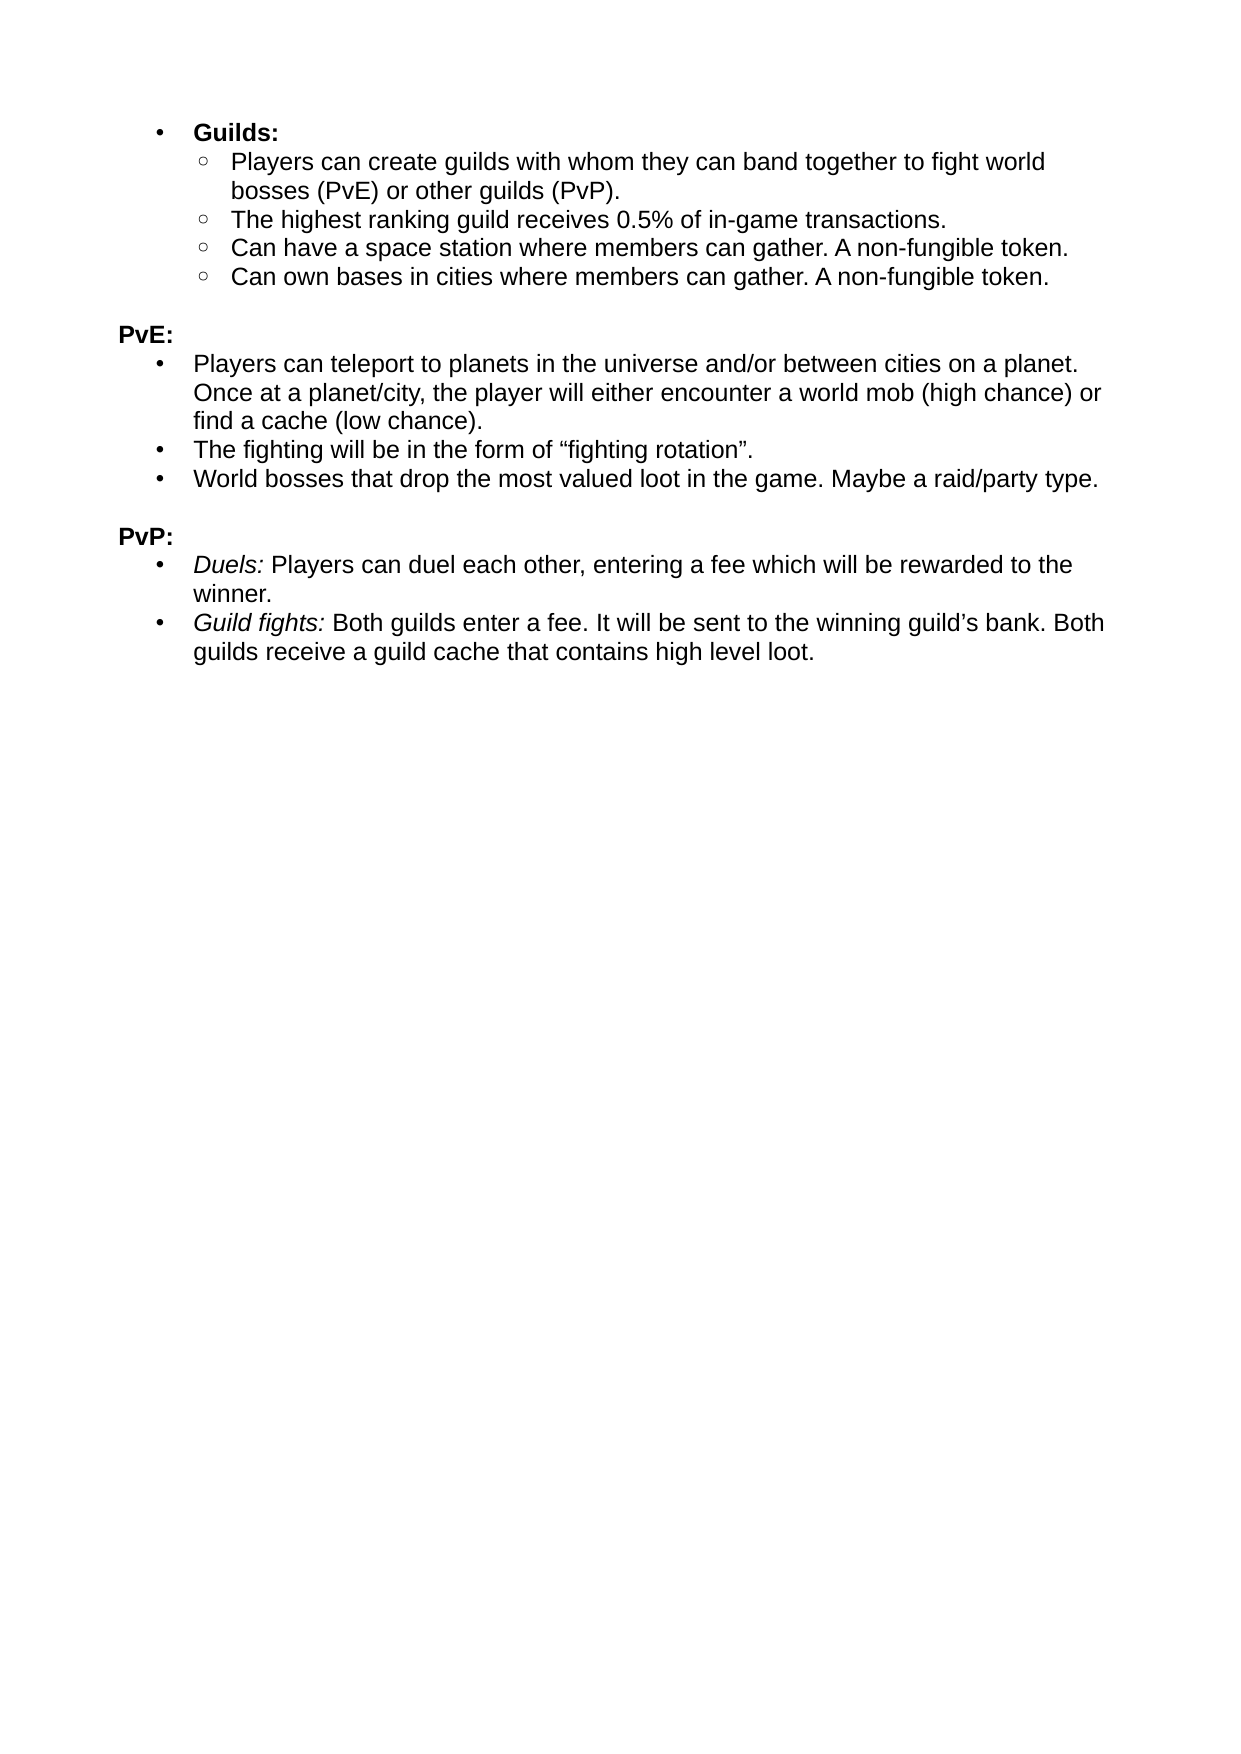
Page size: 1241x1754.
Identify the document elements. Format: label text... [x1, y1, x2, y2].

list Players can create guilds with whom they can band together to fight world bosses (PvE) or other guilds (PvP). [193, 147, 1122, 204]
list Players can teleport to planets in the universe and/or between cities on a planet. Once at a planet/city, the player will either encounter a world mob (high chance) or find a cache (low chance). [156, 349, 1122, 435]
list The fighting will be in the form of “fighting rotation”. [156, 435, 1122, 464]
text PvE: [118, 320, 1122, 349]
list The highest ranking guild receives 0.5% of in-game transactions. [193, 204, 1122, 233]
list Can own bases in cities where members can gather. A non-fungible token. [193, 262, 1122, 291]
list Can have a space station where members can gather. A non-fungible token. [193, 233, 1122, 262]
list World bosses that drop the most valued loot in the game. Maybe a raid/party type. [156, 464, 1122, 493]
text PvP: [118, 521, 1122, 550]
list Guild fights: Both guilds enter a fee. It will be sent to the winning guild’s bank. Both guilds receive a guild cache that contains high level loot. [156, 608, 1122, 665]
list Guilds: [156, 118, 1122, 147]
list Duels: Players can duel each other, entering a fee which will be rewarded to the winner. [156, 550, 1122, 608]
